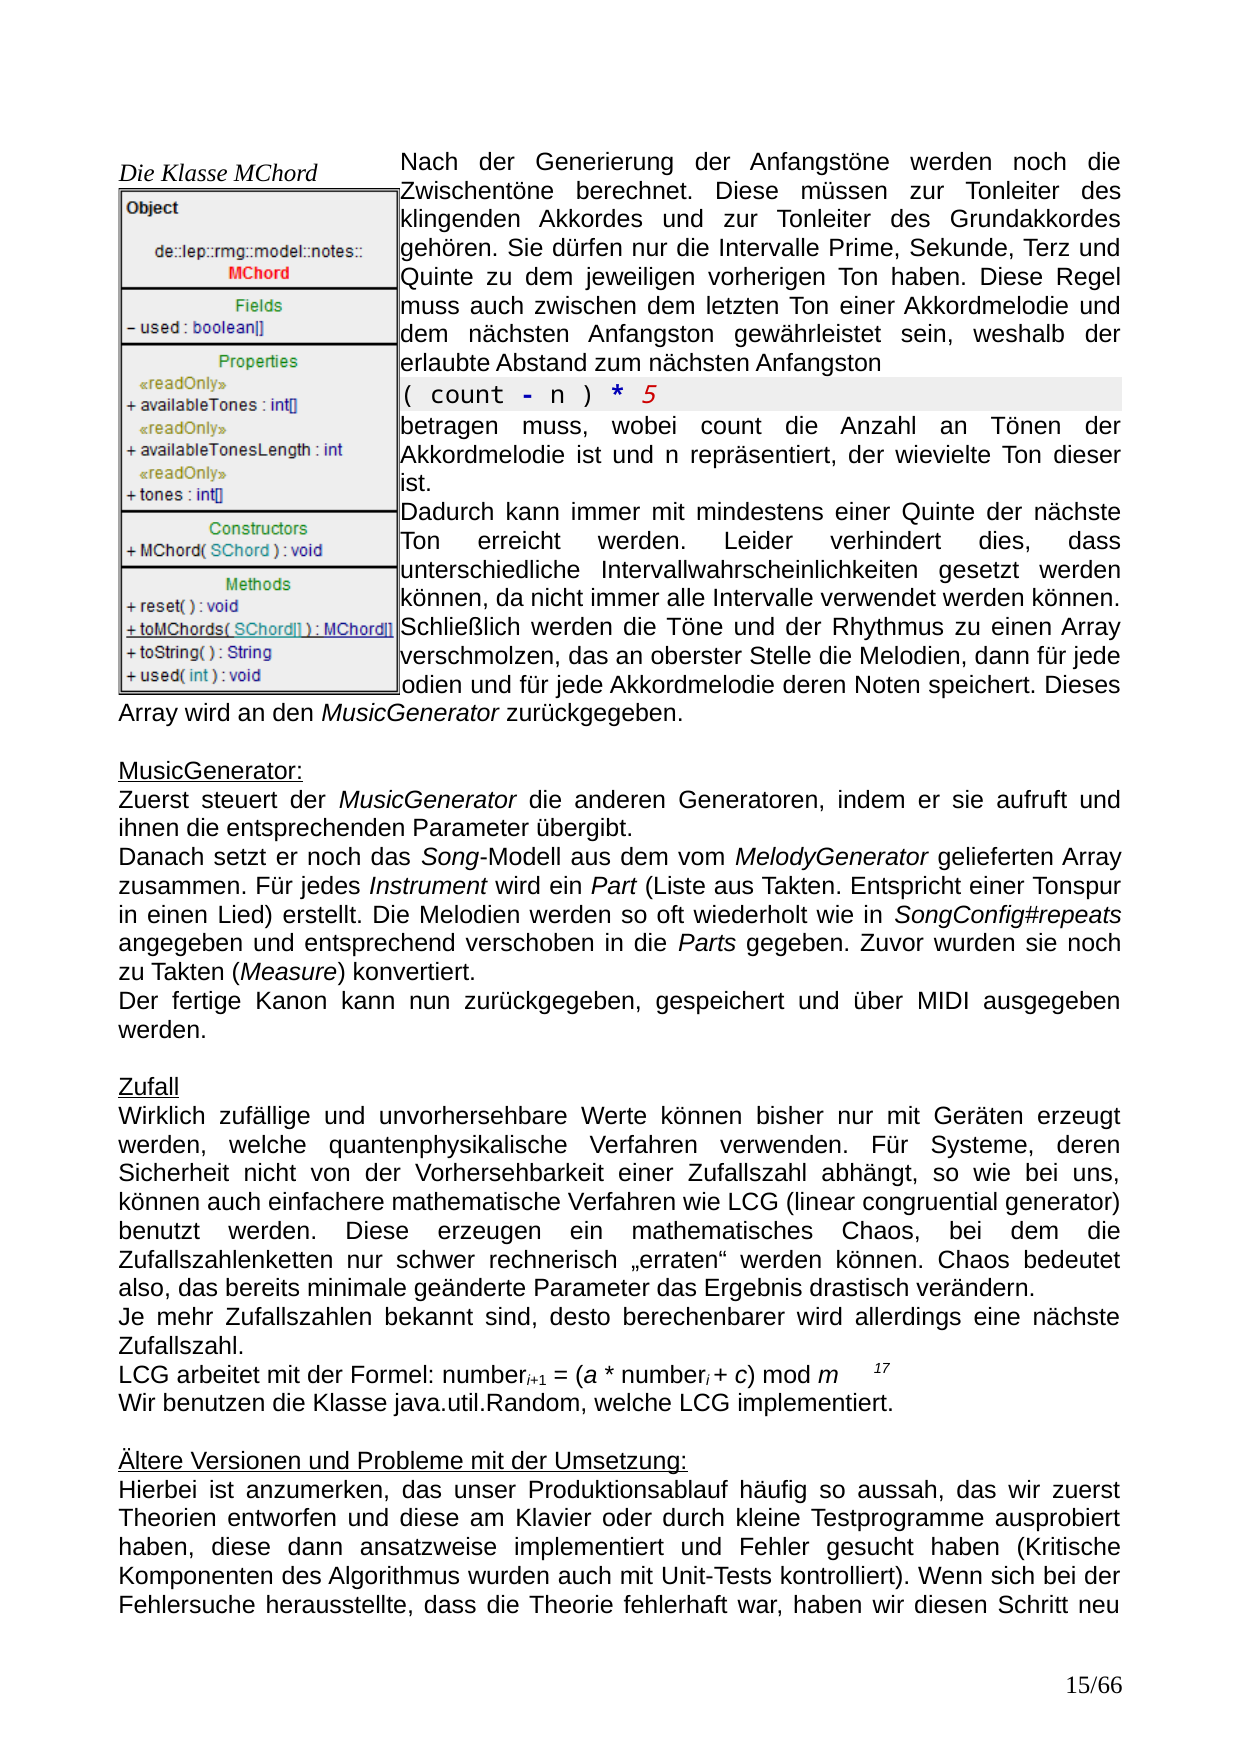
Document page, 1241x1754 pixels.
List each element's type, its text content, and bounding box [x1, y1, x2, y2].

text Schließlich werden die Töne und der Rhythmus zu einen Array verschmolzen, das an oberster Stelle die Melodien, dann für jede Melodie deren Akkordmelodien und für jede Akkordmelodie deren Noten speichert. Dieses Array wird an den MusicGenerator zurückgegeben. [118, 612, 1122, 727]
text Zuerst steuert der MusicGenerator die anderen Generatoren, indem er sie aufruft und ihnen die entsprechenden Parameter übergibt. [118, 785, 1122, 842]
text Danach setzt er noch das Song-Modell aus dem vom MelodyGenerator gelieferten Array zusammen. Für jedes Instrument wird ein Part (Liste aus Takten. Entspricht einer Tonspur in einen Lied) erstellt. Die Melodien werden so oft wiederholt wie in SongConfig#repeats angegeben und entsprechend verschoben in die Parts gegeben. Zuvor wurden sie noch zu Takten (Measure) konvertiert. [118, 842, 1122, 986]
text betragen muss, wobei count die Anzahl an Tönen der Akkordmelodie ist und n repräsentiert, der wievielte Ton dieser ist. [400, 411, 1122, 497]
text Nach der Generierung der Anfangstöne werden noch die Zwischentöne berechnet. Diese müssen zur Tonleiter des klingenden Akkordes und zur Tonleiter des Grundakkordes gehören. Sie dürfen nur die Intervalle Prime, Sekunde, Terz und Quinte zu dem jeweiligen vorherigen Ton haben. Diese Regel muss auch zwischen dem letzten Ton einer Akkordmelodie und dem nächsten Anfangston gewährleistet sein, weshalb der erlaubte Abstand zum nächsten Anfangston [400, 147, 1122, 377]
text Wirklich zufällige und unvorhersehbare Werte können bisher nur mit Geräten erzeugt werden, welche quantenphysikalische Verfahren verwenden. Für Systeme, deren Sicherheit nicht von der Vorhersehbarkeit einer Zufallszahl abhängt, so wie bei uns, können auch einfachere mathematische Verfahren wie LCG (linear congruential generator) benutzt werden. Diese erzeugen ein mathematisches Chaos, bei dem die Zufallszahlenketten nur schwer rechnerisch „erraten“ werden können. Chaos bedeutet also, das bereits minimale geänderte Parameter das Ergebnis drastisch verändern. [118, 1101, 1122, 1302]
text Ältere Versionen und Probleme mit der Umsetzung: [118, 1446, 1122, 1475]
text LCG arbeitet mit der Formel: numberi+1 = (a * numberi + c) mod m 17 [118, 1360, 1122, 1388]
text Je mehr Zufallszahlen bekannt sind, desto berechenbarer wird allerdings eine nächste Zufallszahl. [118, 1302, 1122, 1360]
text Wir benutzen die Klasse java.util.Random, welche LCG implementiert. [118, 1388, 1122, 1417]
text Die Klasse MChord [118, 158, 400, 187]
text Der fertige Kanon kann nun zurückgegeben, gespeichert und über MIDI ausgegeben werden. [118, 986, 1122, 1043]
text ( count - n ) * 5 [400, 377, 1122, 411]
text Zufall [118, 1072, 1122, 1101]
text Hierbei ist anzumerken, das unser Produktionsablauf häufig so aussah, das wir zuerst Theorien entworfen und diese am Klavier oder durch kleine Testprogramme ausprobiert haben, diese dann ansatzweise implementiert und Fehler gesucht haben (Kritische Komponenten des Algorithmus wurden auch mit Unit-Tests kontrolliert). Wenn sich bei der Fehlersuche herausstellte, dass die Theorie fehlerhaft war, haben wir diesen Schritt neu [118, 1475, 1122, 1618]
text Dadurch kann immer mit mindestens einer Quinte der nächste Ton erreicht werden. Leider verhindert dies, dass unterschiedliche Intervallwahrscheinlichkeiten gesetzt werden können, da nicht immer alle Intervalle verwendet werden können. [400, 497, 1122, 612]
picture [118, 188, 400, 695]
text MusicGenerator: [118, 756, 1122, 785]
